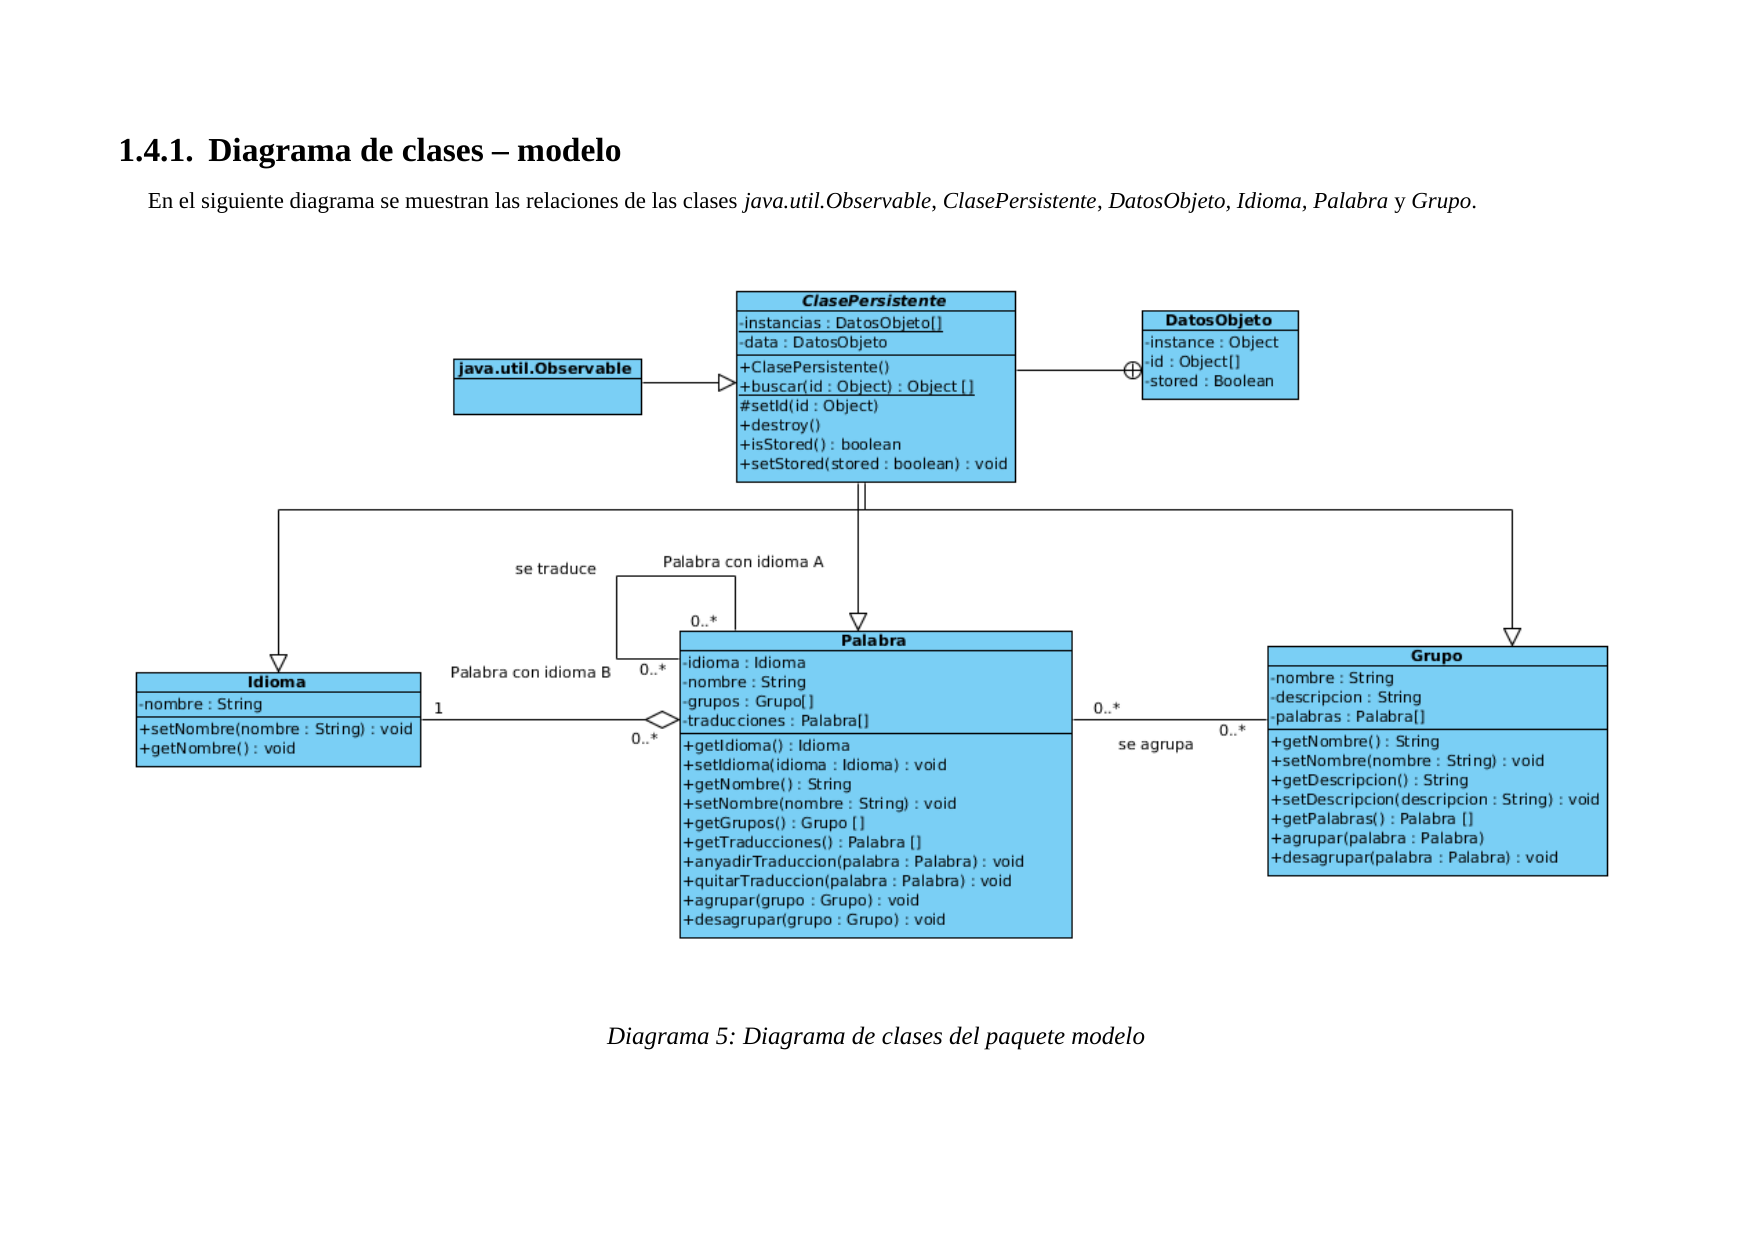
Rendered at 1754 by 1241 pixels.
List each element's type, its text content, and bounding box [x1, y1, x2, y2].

picture [118, 269, 1636, 954]
subtitle Diagrama de clases – modelo [118, 131, 1636, 169]
text En el siguiente diagrama se muestran las relaciones de las clases java.util.Observable, ClasePersistente, DatosObjeto, Idioma, Palabra y Grupo. [118, 187, 1636, 213]
text Diagrama 5: Diagrama de clases del paquete modelo [118, 1021, 1636, 1049]
